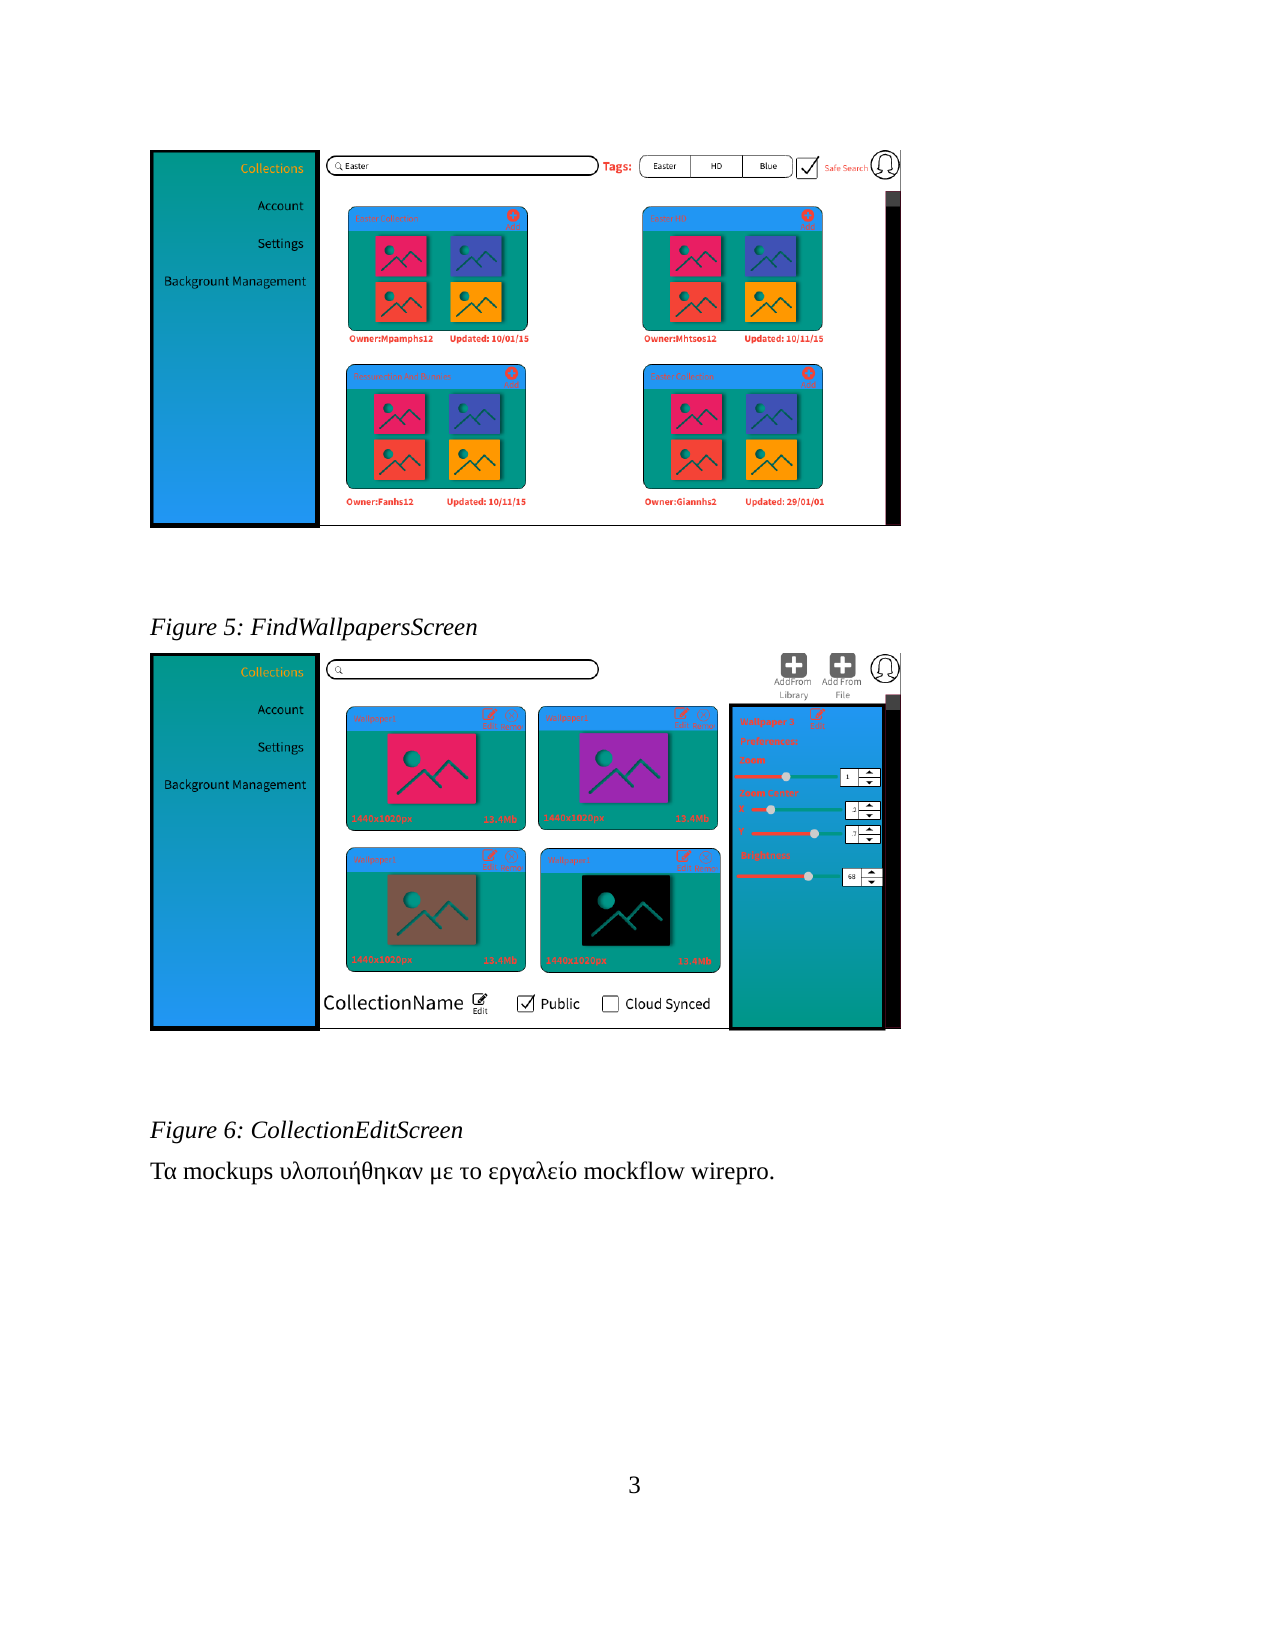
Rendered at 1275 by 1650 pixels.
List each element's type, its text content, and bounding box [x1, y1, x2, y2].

picture [150, 653, 930, 1103]
text Figure 6: CollectionEditScreen [150, 1115, 1125, 1144]
picture [150, 150, 930, 600]
text Τα mockups υλοποιήθηκαν με το εργαλείο mockflow wirepro. [150, 1156, 1125, 1185]
text Figure 5: FindWallpapersScreen [150, 612, 1125, 641]
